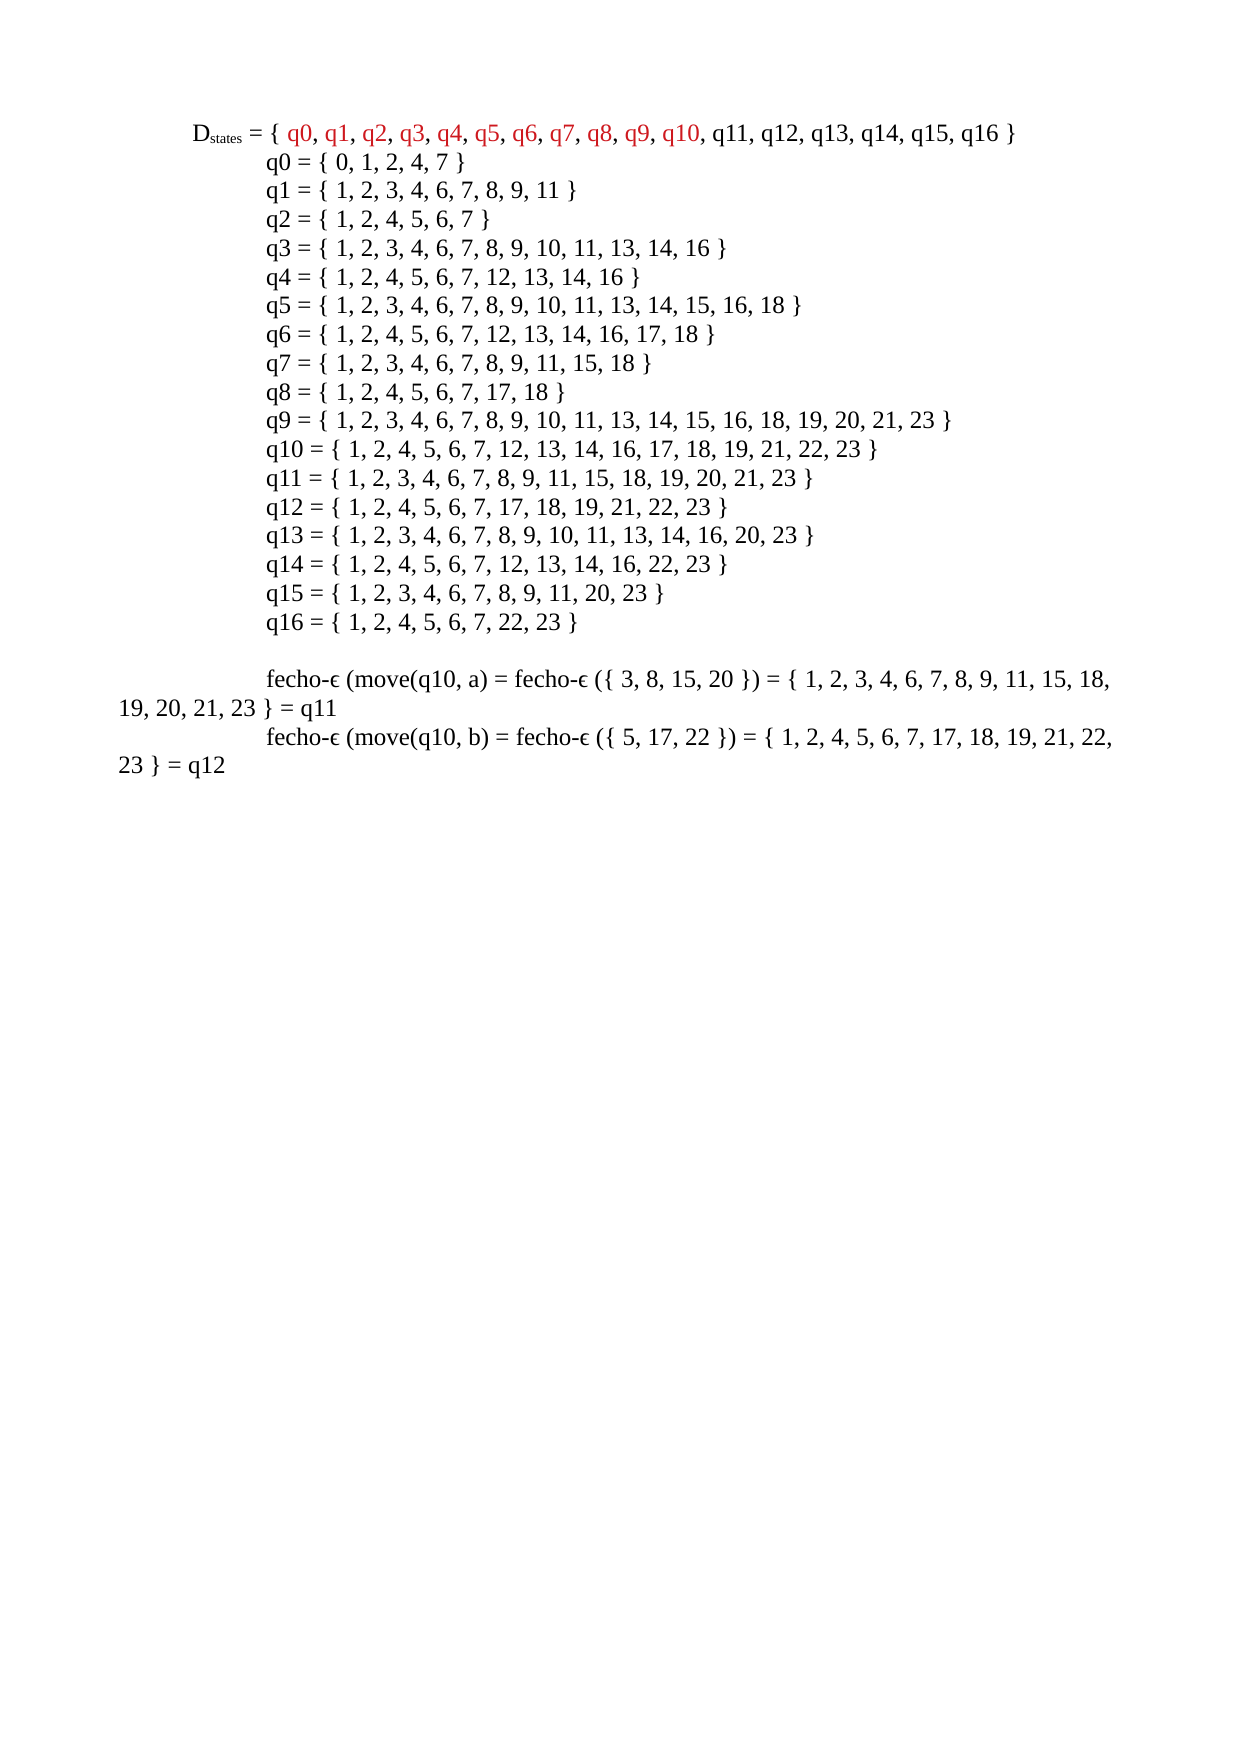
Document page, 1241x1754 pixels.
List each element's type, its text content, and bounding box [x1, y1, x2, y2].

text q12 = { 1, 2, 4, 5, 6, 7, 17, 18, 19, 21, 22, 23 } [118, 492, 1122, 521]
text q9 = { 1, 2, 3, 4, 6, 7, 8, 9, 10, 11, 13, 14, 15, 16, 18, 19, 20, 21, 23 } [118, 406, 1122, 434]
text q14 = { 1, 2, 4, 5, 6, 7, 12, 13, 14, 16, 22, 23 } [118, 549, 1122, 578]
text q15 = { 1, 2, 3, 4, 6, 7, 8, 9, 11, 20, 23 } [118, 578, 1122, 607]
text q11 = { 1, 2, 3, 4, 6, 7, 8, 9, 11, 15, 18, 19, 20, 21, 23 } [118, 463, 1122, 492]
text fecho-ϵ (move(q10, a) = fecho-ϵ ({ 3, 8, 15, 20 }) = { 1, 2, 3, 4, 6, 7, 8, 9, 11, 15, 18, 19, 20, 21, 23 } = q11 [118, 664, 1122, 722]
text Dstates = { q0, q1, q2, q3, q4, q5, q6, q7, q8, q9, q10, q11, q12, q13, q14, q15, q16 } [118, 118, 1122, 147]
text q7 = { 1, 2, 3, 4, 6, 7, 8, 9, 11, 15, 18 } [118, 348, 1122, 377]
text q5 = { 1, 2, 3, 4, 6, 7, 8, 9, 10, 11, 13, 14, 15, 16, 18 } [118, 291, 1122, 319]
text q3 = { 1, 2, 3, 4, 6, 7, 8, 9, 10, 11, 13, 14, 16 } [118, 233, 1122, 262]
text q16 = { 1, 2, 4, 5, 6, 7, 22, 23 } [118, 607, 1122, 636]
text q0 = { 0, 1, 2, 4, 7 } [118, 147, 1122, 176]
text q10 = { 1, 2, 4, 5, 6, 7, 12, 13, 14, 16, 17, 18, 19, 21, 22, 23 } [118, 434, 1122, 463]
text q6 = { 1, 2, 4, 5, 6, 7, 12, 13, 14, 16, 17, 18 } [118, 319, 1122, 348]
text q8 = { 1, 2, 4, 5, 6, 7, 17, 18 } [118, 377, 1122, 406]
text q1 = { 1, 2, 3, 4, 6, 7, 8, 9, 11 } [118, 176, 1122, 204]
text fecho-ϵ (move(q10, b) = fecho-ϵ ({ 5, 17, 22 }) = { 1, 2, 4, 5, 6, 7, 17, 18, 19, 21, 22, 23 } = q12 [118, 722, 1122, 779]
text q2 = { 1, 2, 4, 5, 6, 7 } [118, 204, 1122, 233]
text q13 = { 1, 2, 3, 4, 6, 7, 8, 9, 10, 11, 13, 14, 16, 20, 23 } [118, 521, 1122, 549]
text q4 = { 1, 2, 4, 5, 6, 7, 12, 13, 14, 16 } [118, 262, 1122, 291]
